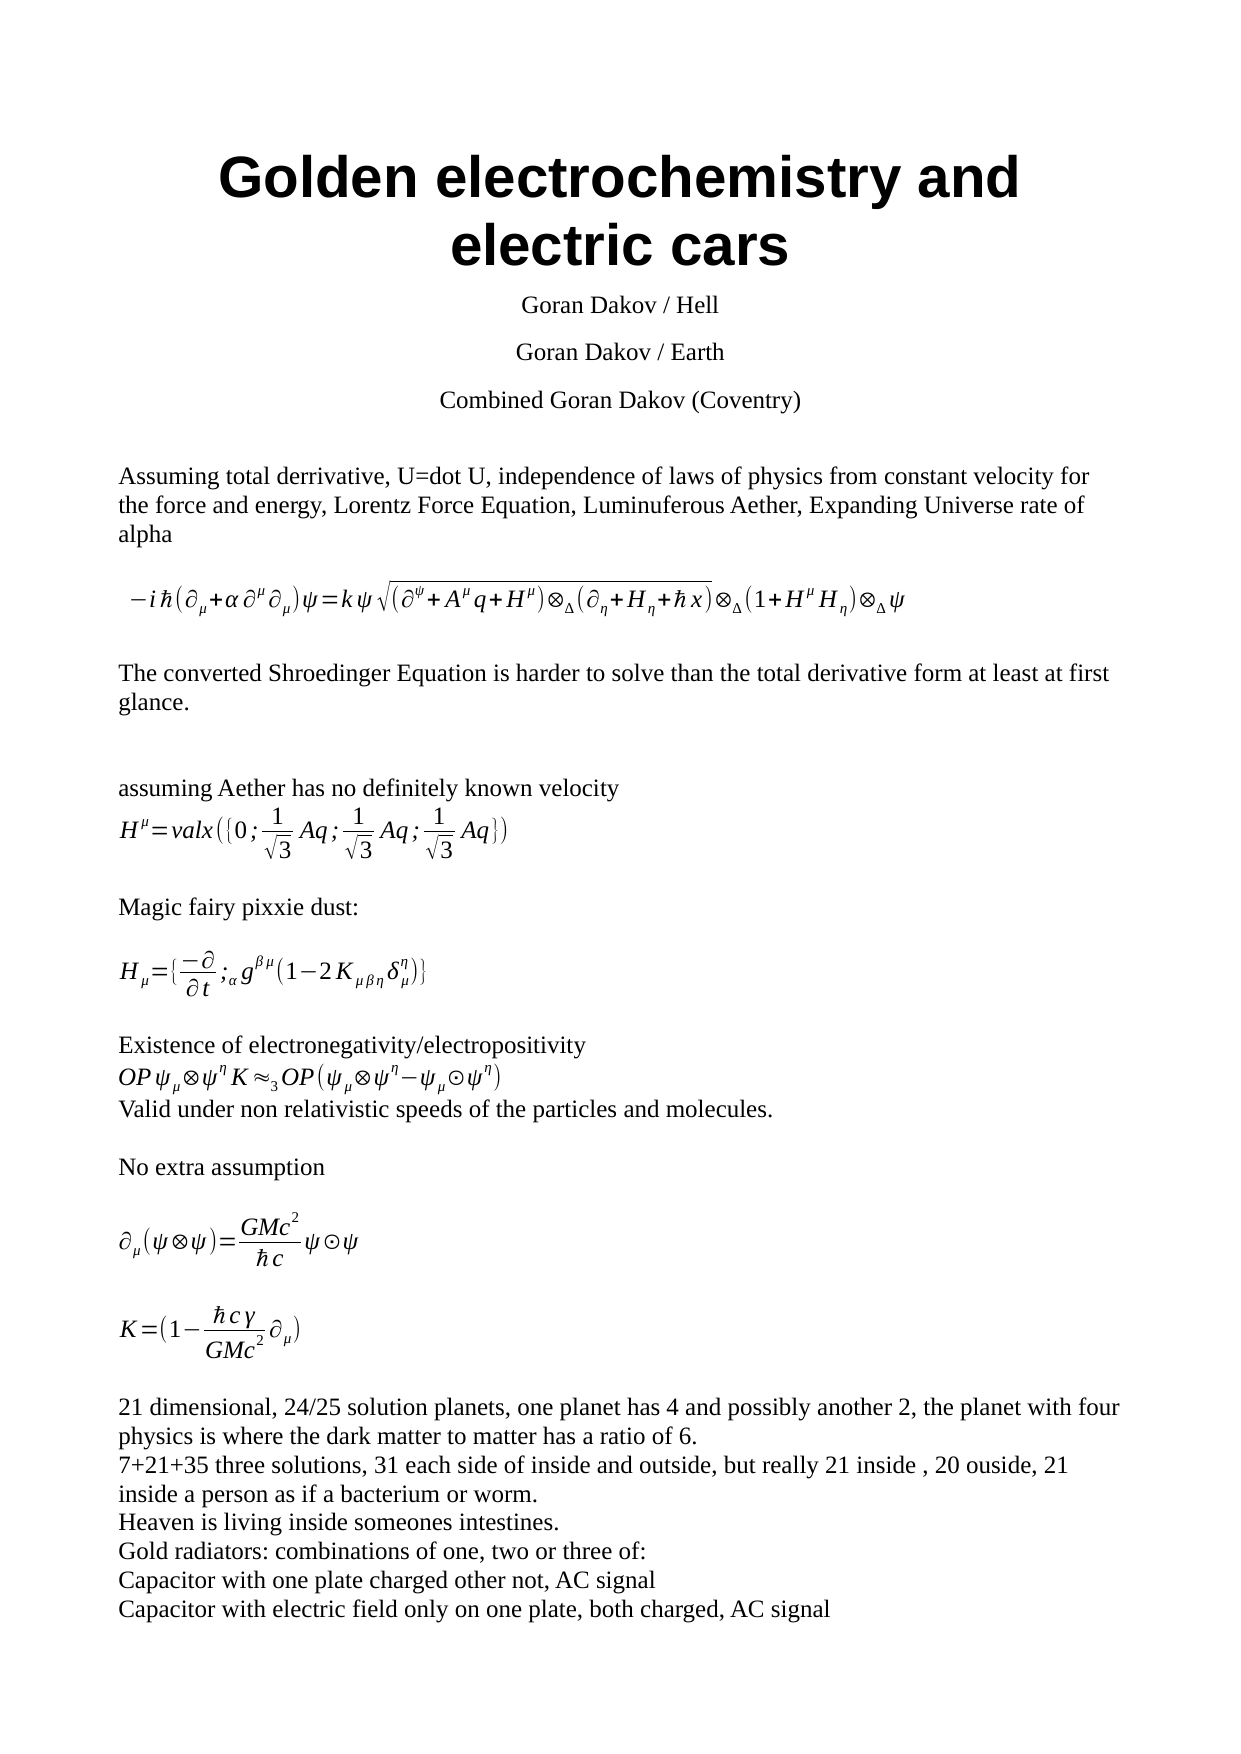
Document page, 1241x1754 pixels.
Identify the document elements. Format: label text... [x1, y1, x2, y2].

text No extra assumption [118, 1152, 1122, 1181]
text Valid under non relativistic speeds of the particles and molecules. [118, 1094, 1122, 1123]
text Goran Dakov / Hell [118, 290, 1122, 318]
text Capacitor with electric field only on one plate, both charged, AC signal [118, 1594, 1122, 1622]
text Combined Goran Dakov (Coventry) [118, 385, 1122, 414]
text Capacitor with one plate charged other not, AC signal [118, 1565, 1122, 1594]
title Golden electrochemistry and electric cars [118, 143, 1122, 277]
text Magic fairy pixxie dust: [118, 892, 1122, 921]
text Heaven is living inside someones intestines. [118, 1507, 1122, 1536]
text Gold radiators: combinations of one, two or three of: [118, 1536, 1122, 1565]
text The converted Shroedinger Equation is harder to solve than the total derivative form at least at first glance. [118, 658, 1122, 716]
text Goran Dakov / Earth [118, 337, 1122, 366]
text Existence of electronegativity/electropositivity [118, 1030, 1122, 1059]
text 21 dimensional, 24/25 solution planets, one planet has 4 and possibly another 2, the planet with four physics is where the dark matter to matter has a ratio of 6. [118, 1392, 1122, 1450]
text 7+21+35 three solutions, 31 each side of inside and outside, but really 21 inside , 20 ouside, 21 inside a person as if a bacterium or worm. [118, 1450, 1122, 1507]
text Assuming total derrivative, U=dot U, independence of laws of physics from constant velocity for the force and energy, Lorentz Force Equation, Luminuferous Aether, Expanding Universe rate of alpha [118, 461, 1122, 548]
text assuming Aether has no definitely known velocity [118, 773, 1122, 802]
